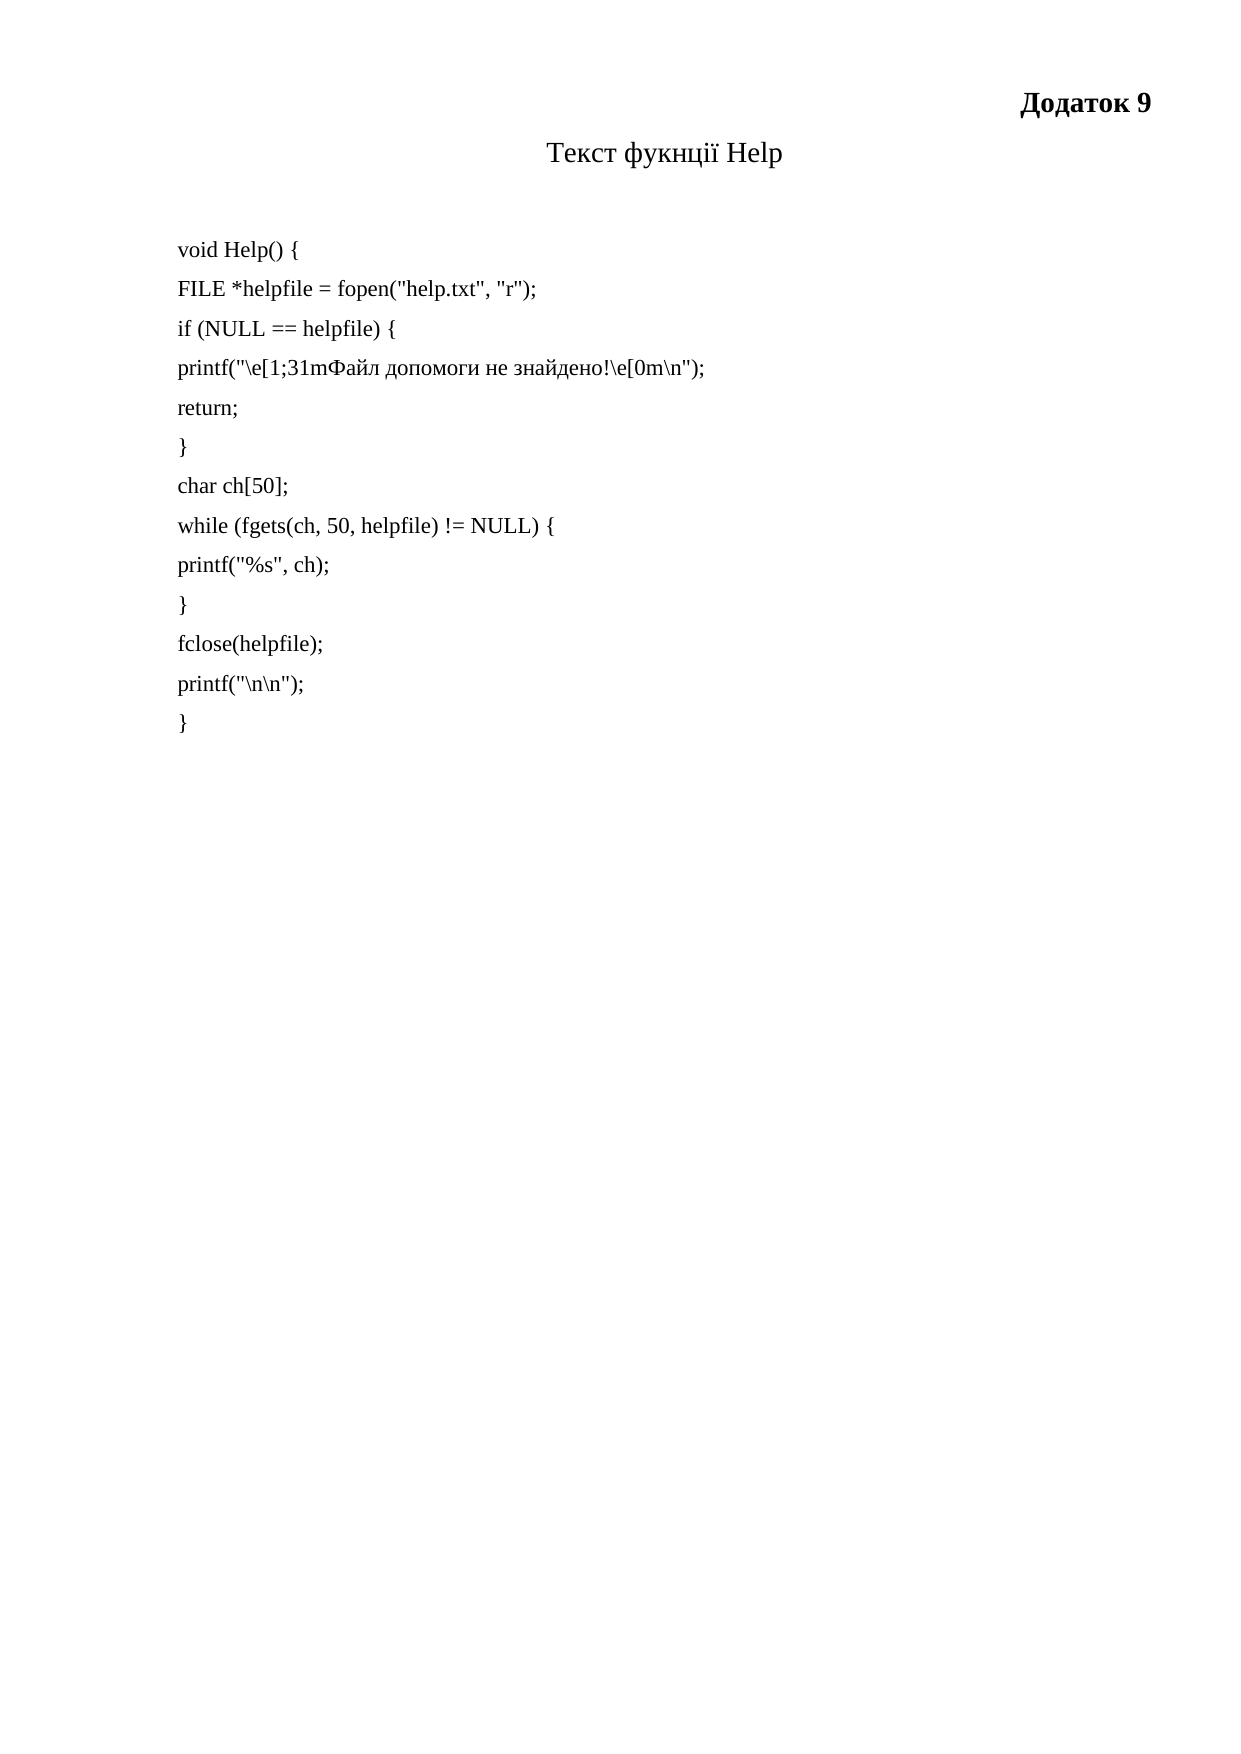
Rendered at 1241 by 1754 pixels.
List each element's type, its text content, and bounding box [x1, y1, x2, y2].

text } [177, 709, 1152, 736]
text void Help() { [177, 236, 1152, 262]
text FILE *helpfile = fopen("help.txt", "r"); [177, 275, 1152, 302]
text return; [177, 394, 1152, 420]
text } [177, 591, 1152, 617]
text while (fgets(ch, 50, helpfile) != NULL) { [177, 512, 1152, 538]
text printf("\e[1;31mФайл допомоги не знайдено!\e[0m\n"); [177, 354, 1152, 381]
text } [177, 433, 1152, 459]
text Текст фукнції Help [177, 135, 1152, 169]
text printf("%s", ch); [177, 552, 1152, 578]
text if (NULL == helpfile) { [177, 315, 1152, 341]
text fclose(helpfile); [177, 631, 1152, 657]
text Додаток 9 [177, 85, 1152, 118]
text printf("\n\n"); [177, 670, 1152, 696]
text char ch[50]; [177, 473, 1152, 499]
